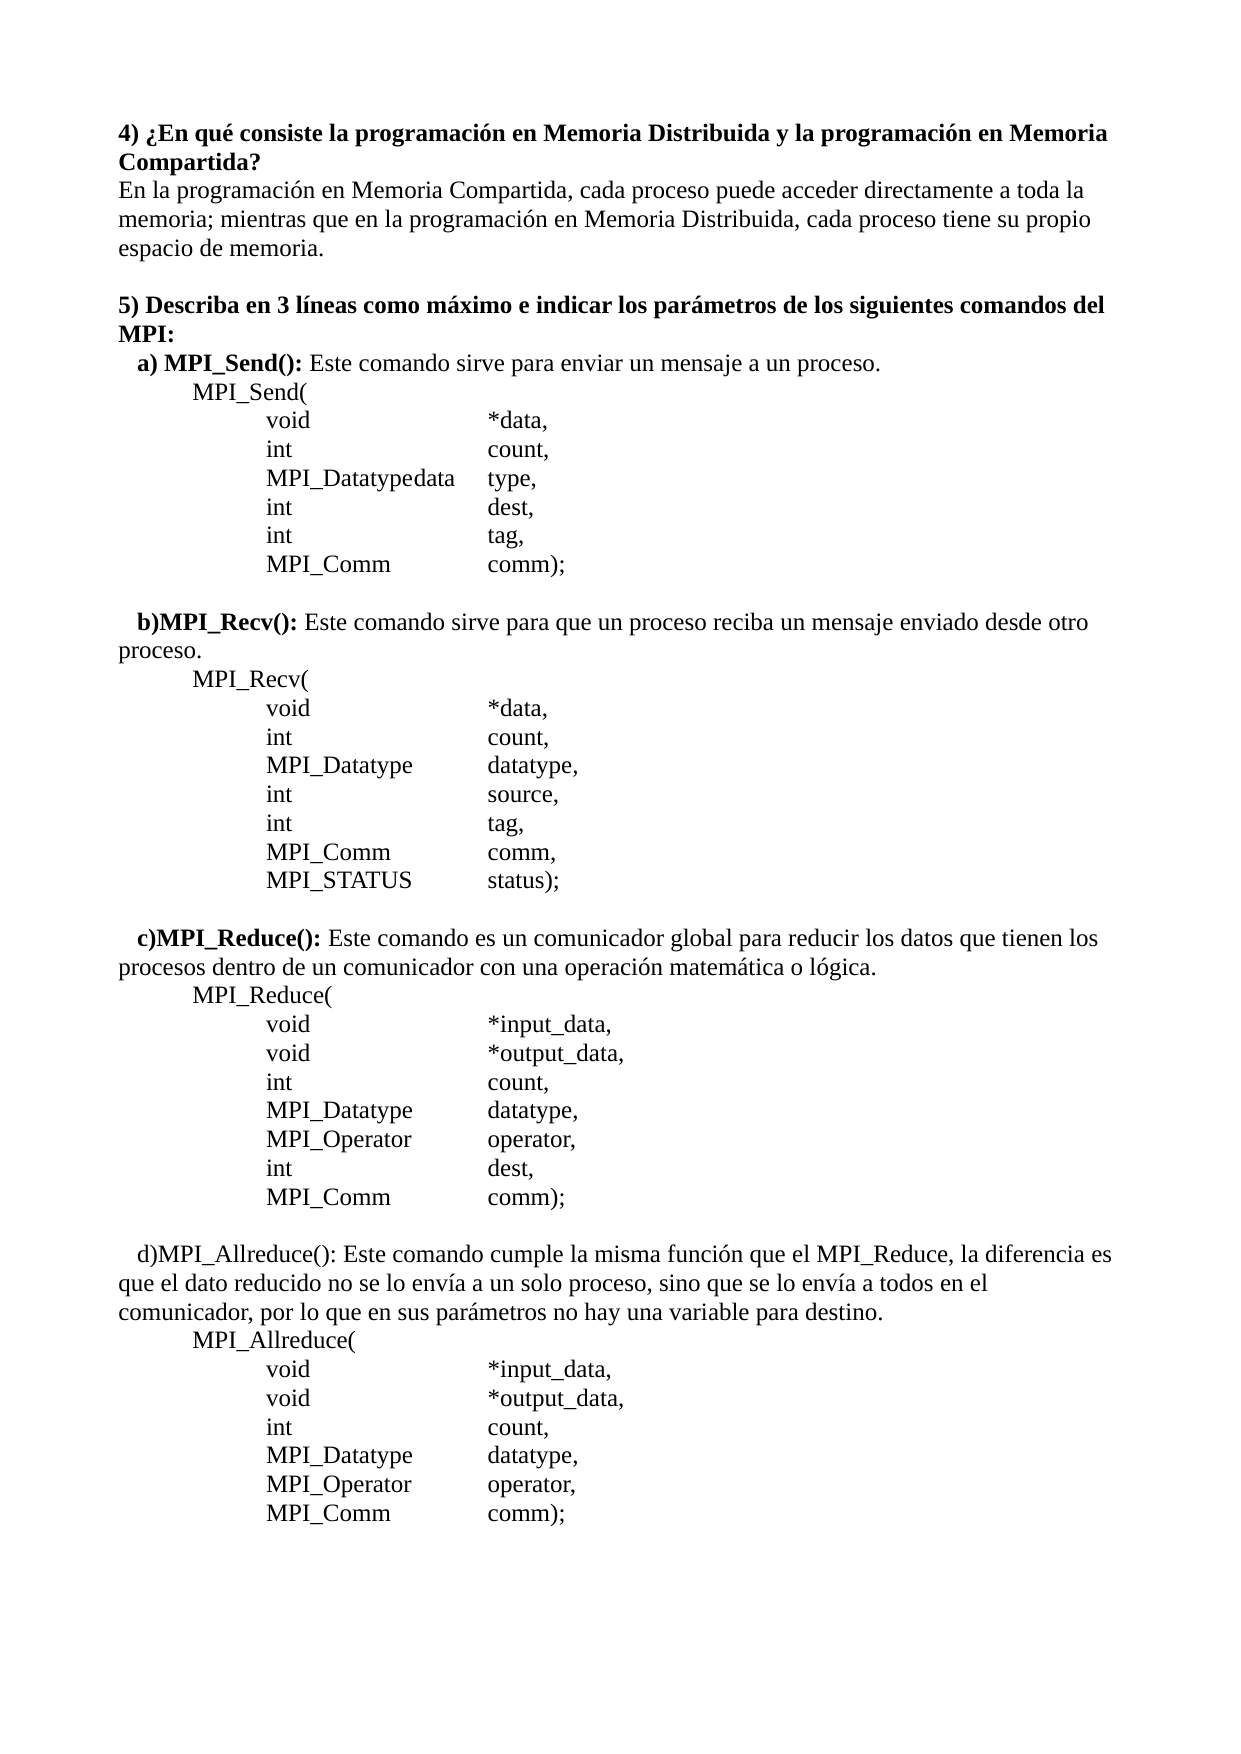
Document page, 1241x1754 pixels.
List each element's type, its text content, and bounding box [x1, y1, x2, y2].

text MPI_Comm comm, [118, 837, 1122, 866]
text c)MPI_Reduce(): Este comando es un comunicador global para reducir los datos que tienen los procesos dentro de un comunicador con una operación matemática o lógica. [118, 923, 1122, 981]
text int dest, [118, 1153, 1122, 1182]
text int count, [118, 1067, 1122, 1096]
text a) MPI_Send(): Este comando sirve para enviar un mensaje a un proceso. [118, 348, 1122, 377]
text MPI_Send( [118, 377, 1122, 406]
text MPI_Recv( [118, 664, 1122, 693]
text MPI_Datatype data type, [118, 463, 1122, 492]
text void *data, [118, 406, 1122, 434]
text void *input_data, [118, 1009, 1122, 1038]
text int count, [118, 434, 1122, 463]
text MPI_Comm comm); [118, 1498, 1122, 1527]
text void *input_data, [118, 1354, 1122, 1383]
text MPI_Reduce( [118, 981, 1122, 1009]
text MPI_Comm comm); [118, 549, 1122, 578]
text void *output_data, [118, 1383, 1122, 1412]
text d)MPI_Allreduce(): Este comando cumple la misma función que el MPI_Reduce, la diferencia es que el dato reducido no se lo envía a un solo proceso, sino que se lo envía a todos en el comunicador, por lo que en sus parámetros no hay una variable para destino. [118, 1239, 1122, 1326]
text void *data, [118, 693, 1122, 722]
text MPI_STATUS status); [118, 866, 1122, 894]
text MPI_Operator operator, [118, 1469, 1122, 1498]
text 5) Describa en 3 líneas como máximo e indicar los parámetros de los siguientes comandos del MPI: [118, 291, 1122, 348]
text MPI_Comm comm); [118, 1182, 1122, 1211]
text MPI_Datatype datatype, [118, 751, 1122, 779]
text void *output_data, [118, 1038, 1122, 1067]
text int source, [118, 779, 1122, 808]
text MPI_Datatype datatype, [118, 1441, 1122, 1469]
text int count, [118, 1412, 1122, 1441]
text MPI_Allreduce( [118, 1326, 1122, 1354]
text int count, [118, 722, 1122, 751]
text En la programación en Memoria Compartida, cada proceso puede acceder directamente a toda la memoria; mientras que en la programación en Memoria Distribuida, cada proceso tiene su propio espacio de memoria. [118, 176, 1122, 262]
text MPI_Operator operator, [118, 1124, 1122, 1153]
text int dest, [118, 492, 1122, 521]
text int tag, [118, 808, 1122, 837]
text int tag, [118, 521, 1122, 549]
text MPI_Datatype datatype, [118, 1096, 1122, 1124]
text b)MPI_Recv(): Este comando sirve para que un proceso reciba un mensaje enviado desde otro proceso. [118, 607, 1122, 664]
text 4) ¿En qué consiste la programación en Memoria Distribuida y la programación en Memoria Compartida? [118, 118, 1122, 176]
